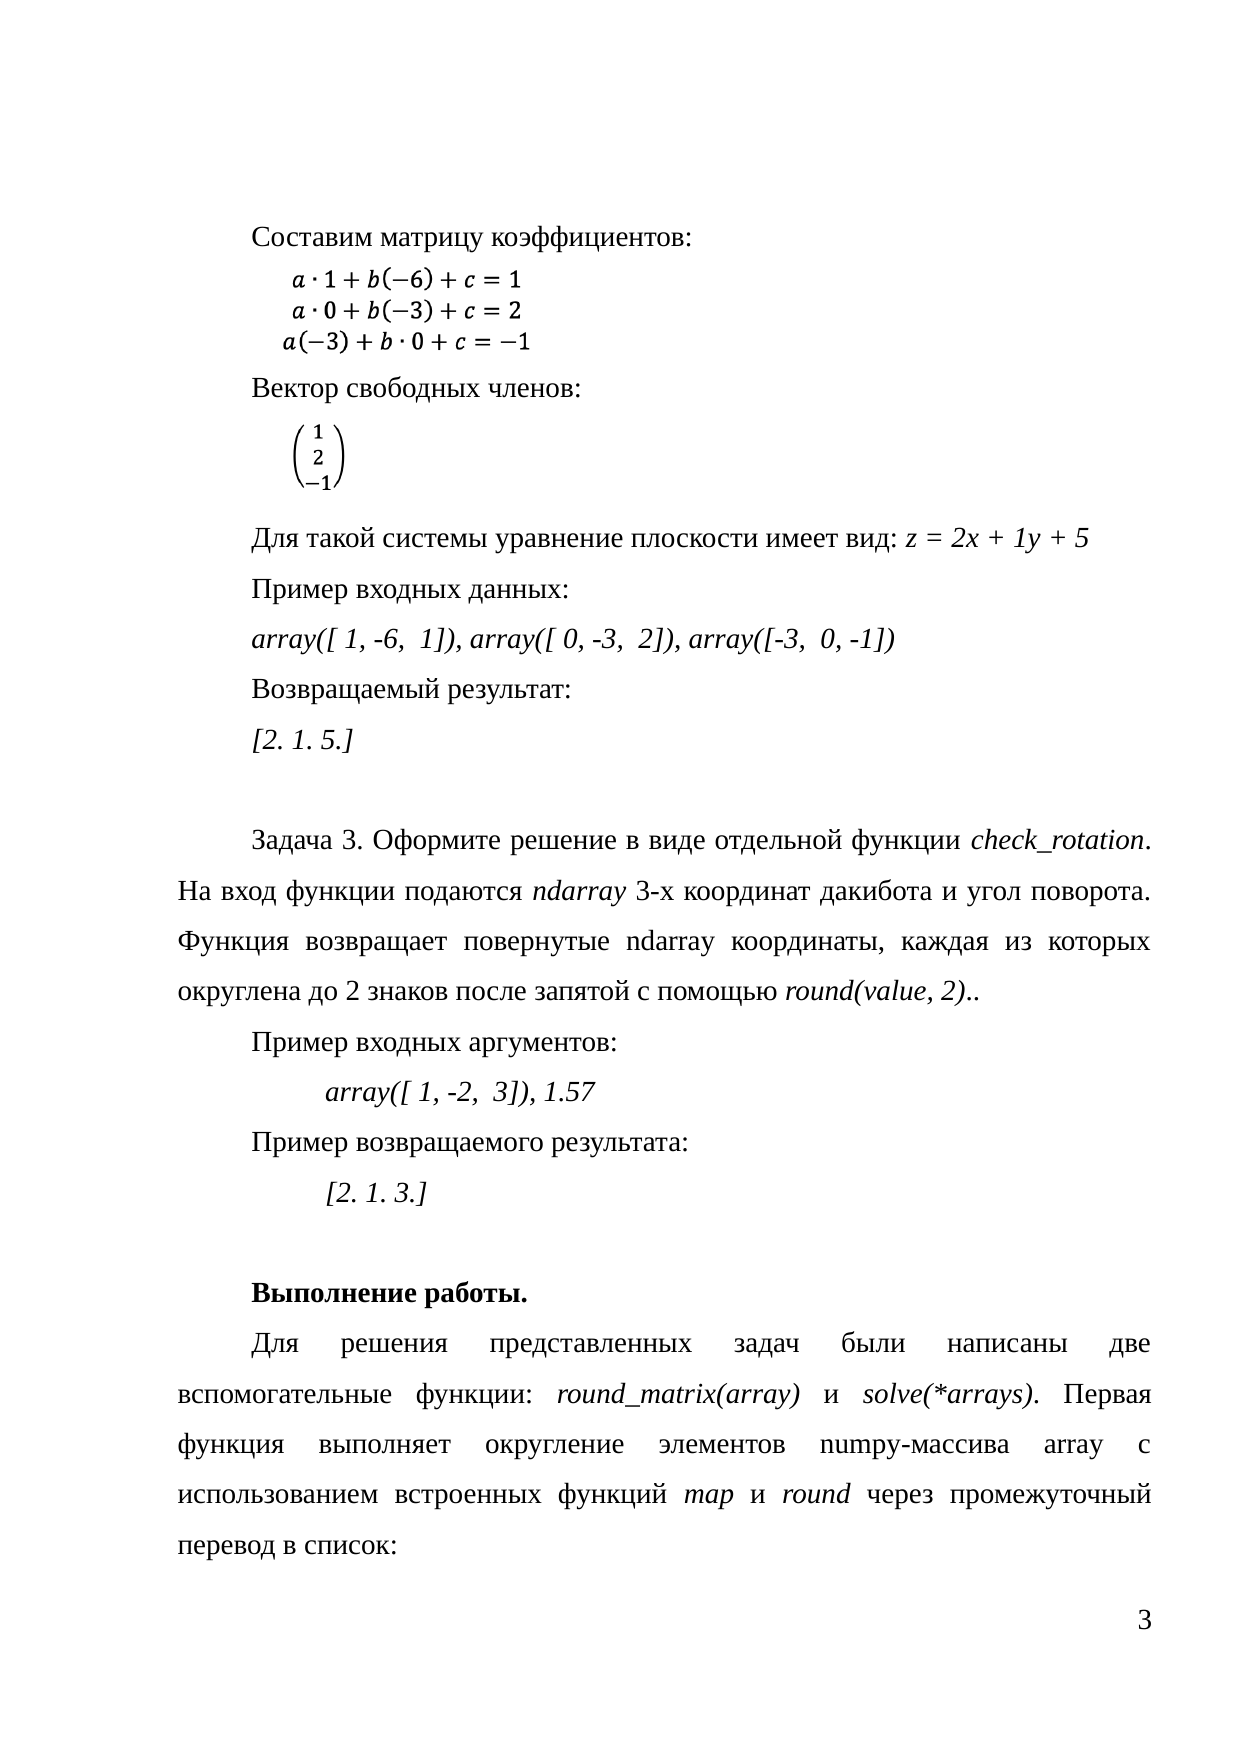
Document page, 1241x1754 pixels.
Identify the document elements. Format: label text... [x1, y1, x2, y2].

picture [281, 417, 356, 493]
text array([ 1, -6, 1]), array([ 0, -3, 2]), array([-3, 0, -1]) [177, 621, 1152, 655]
text Возвращаемый результат: [177, 672, 1152, 705]
text Для такой системы уравнение плоскости имеет вид: z = 2x + 1y + 5 [177, 521, 1152, 554]
text Составим матрицу коэффициентов: [177, 219, 1152, 252]
text Задача 3. Оформите решение в виде отдельной функции check_rotation. На вход функции подаются ndarray 3-х координат дакибота и угол поворота. Функция возвращает повернутые ndarray координаты, каждая из которых округлена до 2 знаков после запятой с помощью round(value, 2).. [177, 822, 1152, 1007]
text Пример входных аргументов: [177, 1024, 1152, 1057]
text array([ 1, -2, 3]), 1.57 [177, 1074, 1152, 1108]
text Вектор свободных членов: [177, 370, 1152, 403]
text Для решения представленных задач были написаны две вспомогательные функции: round_matrix(array) и solve(*arrays). Первая функция выполняет округление элементов numpy-массива array с использованием встроенных функций map и round через промежуточный перевод в список: [177, 1326, 1152, 1560]
text Пример входных данных: [177, 571, 1152, 604]
subtitle Выполнение работы. [177, 1275, 1152, 1309]
text Пример возвращаемого результата: [177, 1124, 1152, 1158]
picture [268, 267, 551, 359]
text [2. 1. 5.] [177, 722, 1152, 755]
text [2. 1. 3.] [177, 1175, 1152, 1208]
